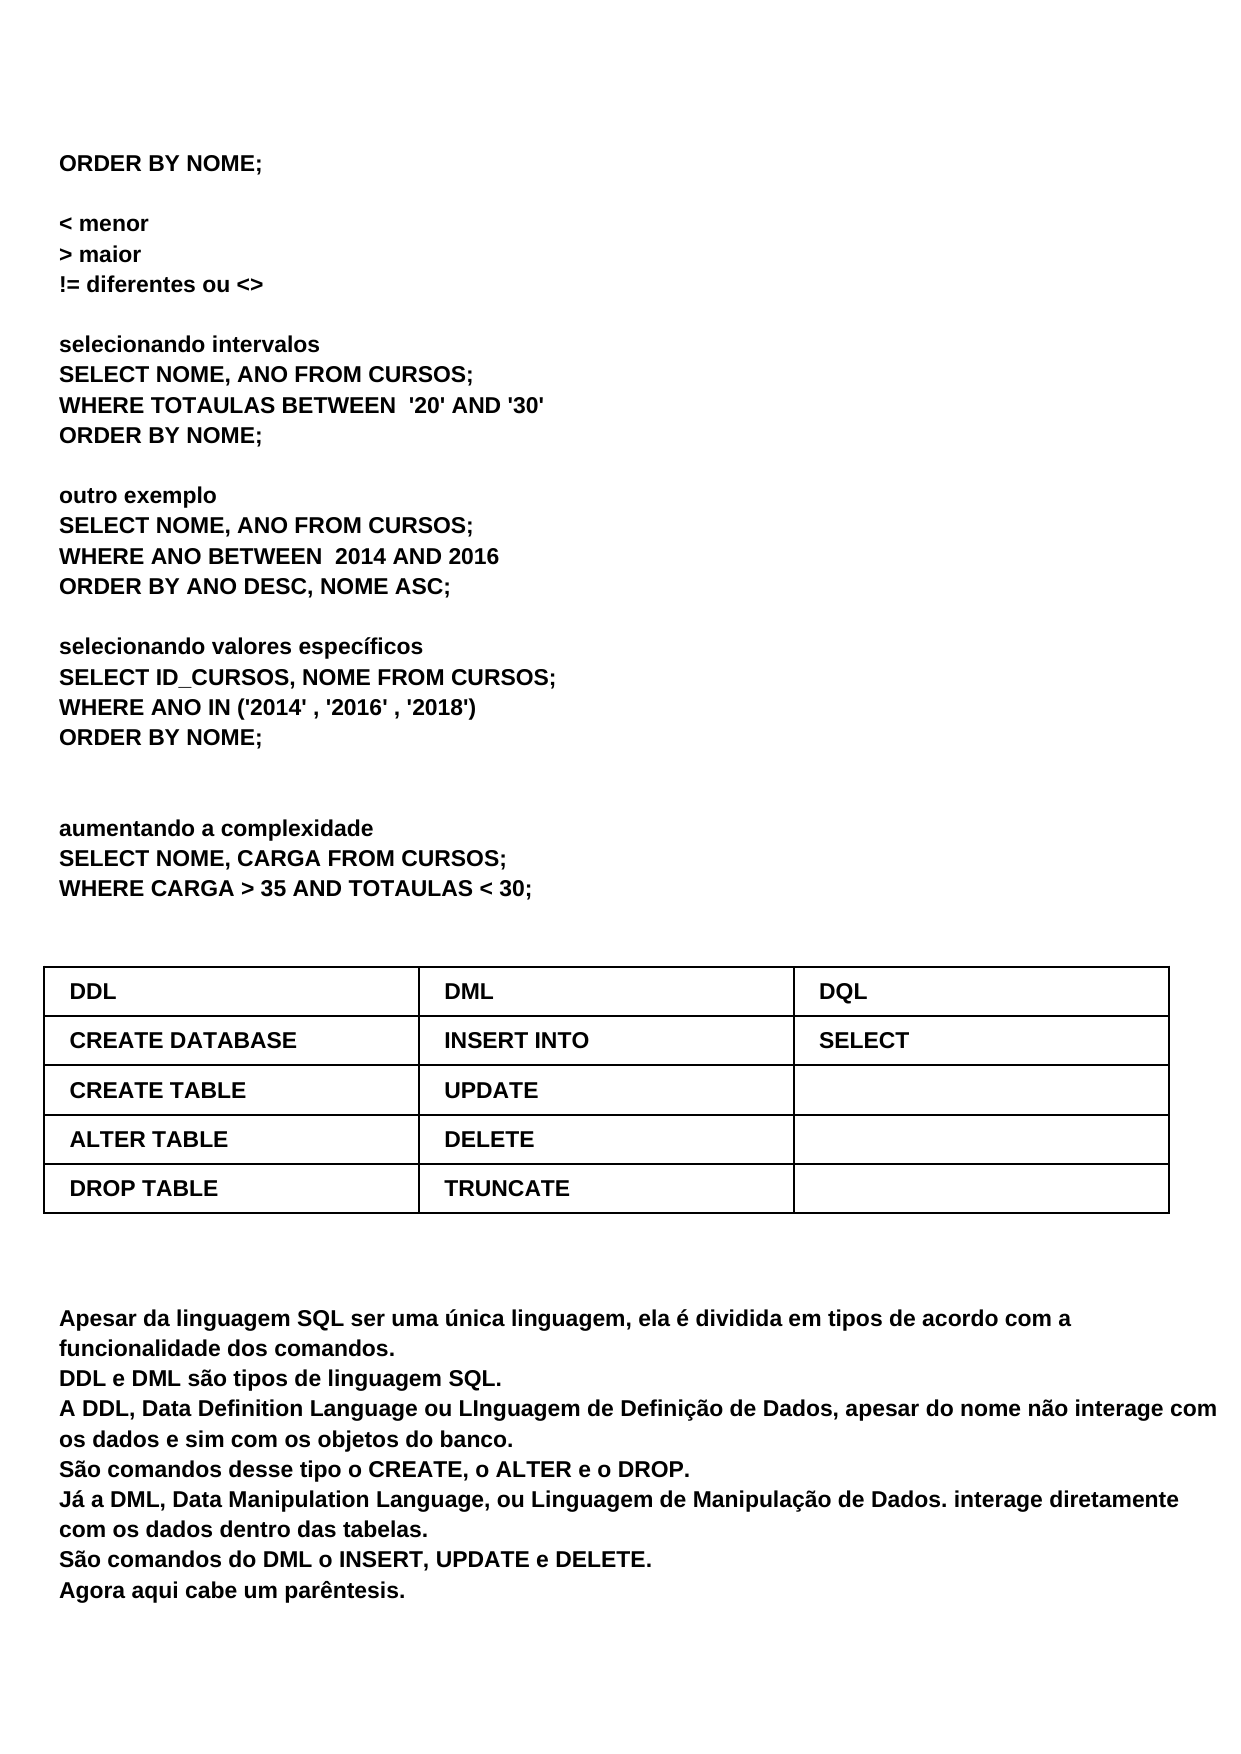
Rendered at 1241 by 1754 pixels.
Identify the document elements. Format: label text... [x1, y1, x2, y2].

table_cell SELECT [795, 1017, 1168, 1064]
table_cell [795, 1165, 1168, 1212]
table_cell DROP TABLE [45, 1165, 418, 1212]
table_cell CREATE TABLE [45, 1066, 418, 1113]
text SELECT NOME, ANO FROM CURSOS; [59, 512, 1232, 539]
table_header DQL [795, 968, 1168, 1015]
table_cell ALTER TABLE [45, 1116, 418, 1163]
text WHERE ANO IN ('2014' , '2016' , '2018') [59, 694, 1232, 720]
text != diferentes ou <> [59, 271, 1232, 297]
text WHERE ANO BETWEEN 2014 AND 2016 [59, 543, 1232, 569]
table_cell [795, 1066, 1168, 1113]
text ORDER BY ANO DESC, NOME ASC; [59, 573, 1232, 599]
table_cell [795, 1116, 1168, 1163]
text A DDL, Data Definition Language ou LInguagem de Definição de Dados, apesar do nome não interage com os dados e sim com os objetos do banco. [59, 1395, 1232, 1452]
text Já a DML, Data Manipulation Language, ou Linguagem de Manipulação de Dados. interage diretamente com os dados dentro das tabelas. [59, 1486, 1232, 1542]
text selecionando valores específicos [59, 633, 1232, 660]
text ORDER BY NOME; [59, 724, 1232, 750]
table_cell UPDATE [420, 1066, 793, 1113]
table_header DDL [45, 968, 418, 1015]
text WHERE CARGA > 35 AND TOTAULAS < 30; [59, 875, 1232, 901]
text SELECT NOME, CARGA FROM CURSOS; [59, 845, 1232, 871]
text WHERE TOTAULAS BETWEEN '20' AND '30' [59, 392, 1232, 418]
text outro exemplo [59, 482, 1232, 509]
text ORDER BY NOME; [59, 422, 1232, 448]
text ORDER BY NOME; [59, 150, 1232, 176]
text aumentando a complexidade [59, 814, 1232, 841]
table_cell INSERT INTO [420, 1017, 793, 1064]
table_cell TRUNCATE [420, 1165, 793, 1212]
text SELECT ID_CURSOS, NOME FROM CURSOS; [59, 663, 1232, 690]
table_cell CREATE DATABASE [45, 1017, 418, 1064]
text São comandos desse tipo o CREATE, o ALTER e o DROP. [59, 1456, 1232, 1482]
text < menor [59, 210, 1232, 237]
text Apesar da linguagem SQL ser uma única linguagem, ela é dividida em tipos de acordo com a funcionalidade dos comandos. [59, 1305, 1232, 1361]
table_cell DELETE [420, 1116, 793, 1163]
text São comandos do DML o INSERT, UPDATE e DELETE. [59, 1546, 1232, 1573]
text DDL e DML são tipos de linguagem SQL. [59, 1365, 1232, 1391]
text > maior [59, 241, 1232, 267]
table_header DML [420, 968, 793, 1015]
text selecionando intervalos [59, 331, 1232, 358]
text Agora aqui cabe um parêntesis. [59, 1577, 1232, 1603]
text SELECT NOME, ANO FROM CURSOS; [59, 361, 1232, 388]
